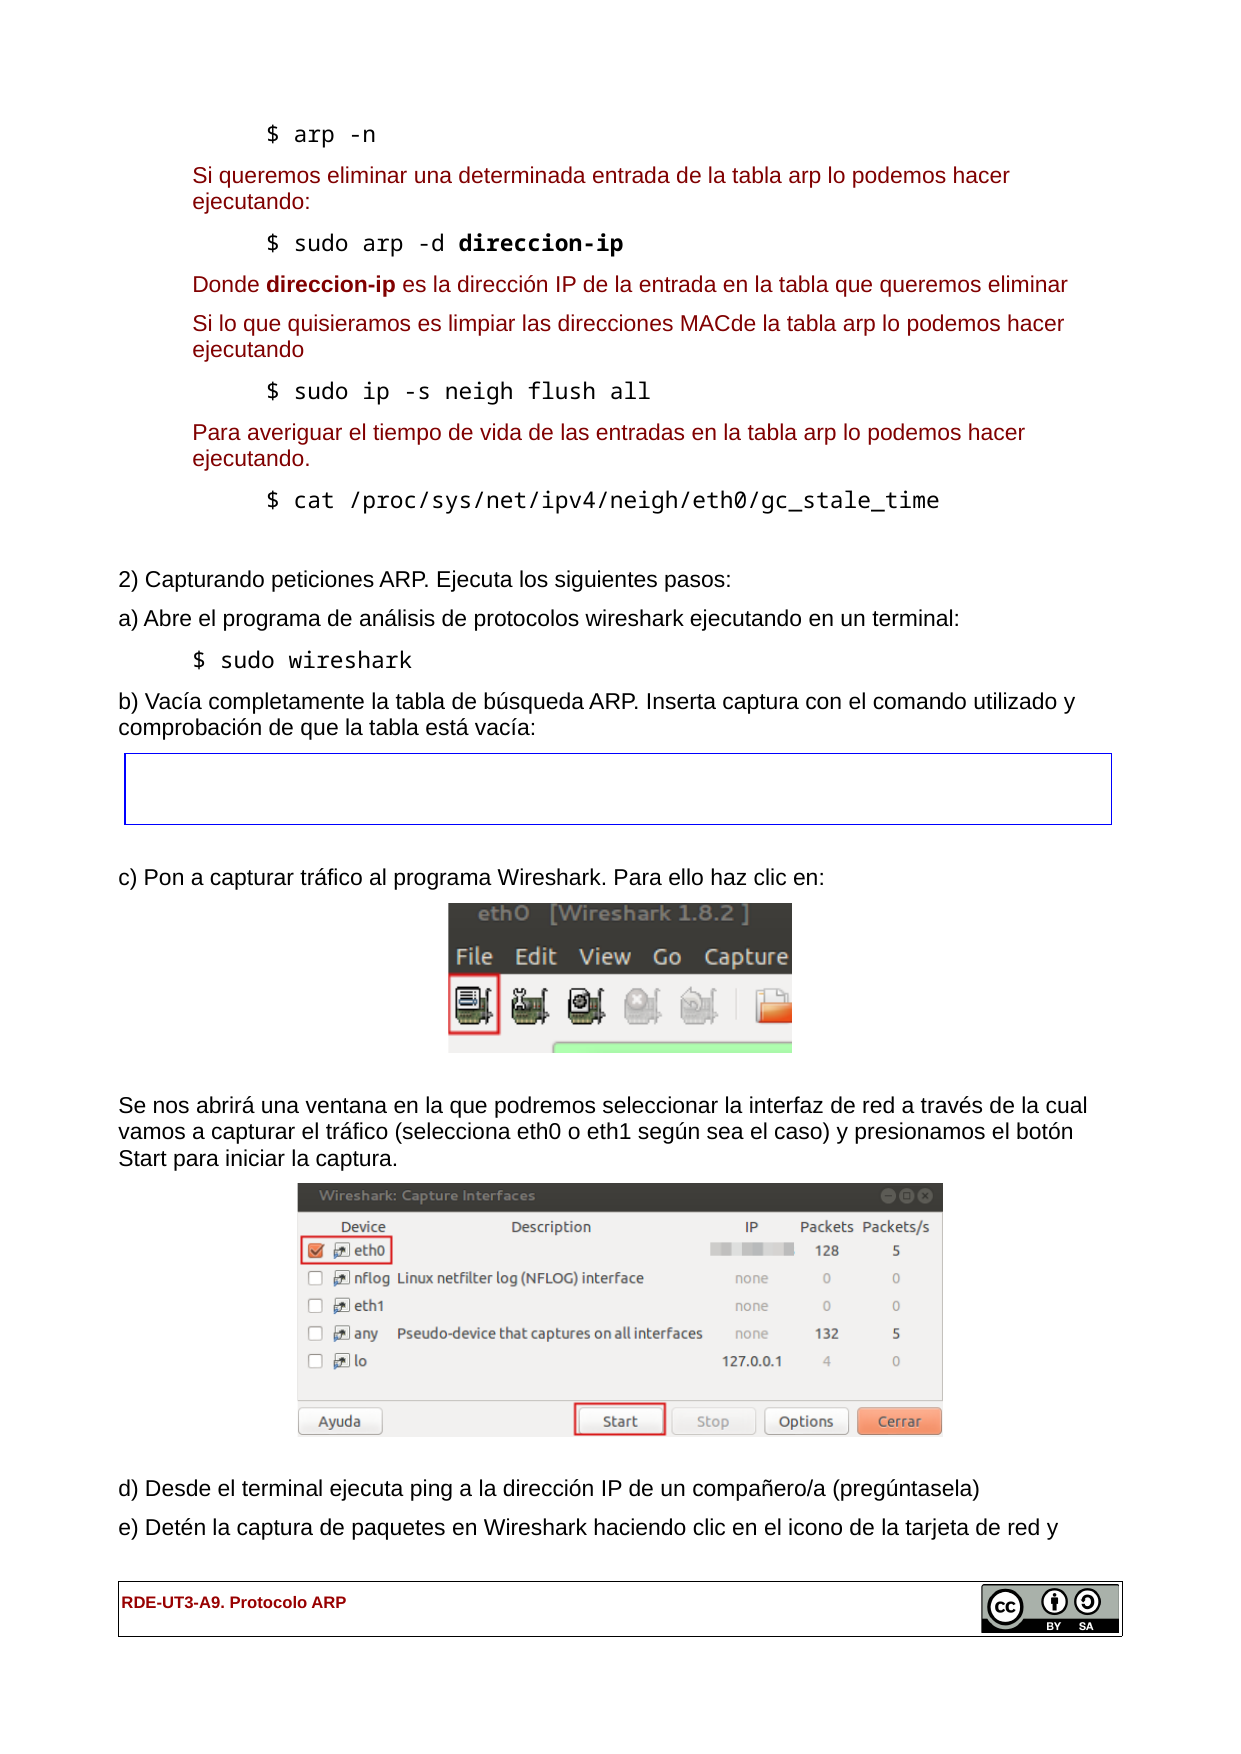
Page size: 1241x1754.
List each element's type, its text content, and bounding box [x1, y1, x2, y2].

text b) Vacía completamente la tabla de búsqueda ARP. Inserta captura con el comando utilizado y comprobación de que la tabla está vacía: [118, 688, 1122, 741]
picture [297, 1183, 943, 1437]
text a) Abre el programa de análisis de protocolos wireshark ejecutando en un terminal: [118, 605, 1122, 632]
picture [981, 1584, 1119, 1633]
table_header [126, 754, 1111, 824]
text 2) Capturando peticiones ARP. Ejecuta los siguientes pasos: [118, 566, 1122, 593]
text d) Desde el terminal ejecuta ping a la dirección IP de un compañero/a (pregúntasela) [118, 1475, 1122, 1502]
text Para averiguar el tiempo de vida de las entradas en la tabla arp lo podemos hacer ejecutando. [192, 419, 1122, 471]
text Se nos abrirá una ventana en la que podremos seleccionar la interfaz de red a través de la cual vamos a capturar el tráfico (selecciona eth0 o eth1 según sea el caso) y presionamos el botón Start para iniciar la captura. [118, 1092, 1122, 1171]
text $ sudo ip -s neigh flush all [192, 375, 1122, 406]
text e) Detén la captura de paquetes en Wireshark haciendo clic en el icono de la tarjeta de red y [118, 1514, 1122, 1540]
picture [448, 903, 792, 1053]
text $ sudo wireshark [118, 644, 1122, 675]
text $ sudo arp -d direccion-ip [266, 227, 1122, 258]
text Donde direccion-ip es la dirección IP de la entrada en la tabla que queremos eliminar [192, 271, 1122, 297]
text Si queremos eliminar una determinada entrada de la tabla arp lo podemos hacer ejecutando: [192, 162, 1122, 214]
text c) Pon a capturar tráfico al programa Wireshark. Para ello haz clic en: [118, 864, 1122, 891]
text Si lo que quisieramos es limpiar las direcciones MACde la tabla arp lo podemos hacer ejecutando [192, 310, 1122, 362]
text $ cat /proc/sys/net/ipv4/neigh/eth0/gc_stale_time [192, 484, 1122, 515]
text $ arp -n [266, 118, 1122, 149]
